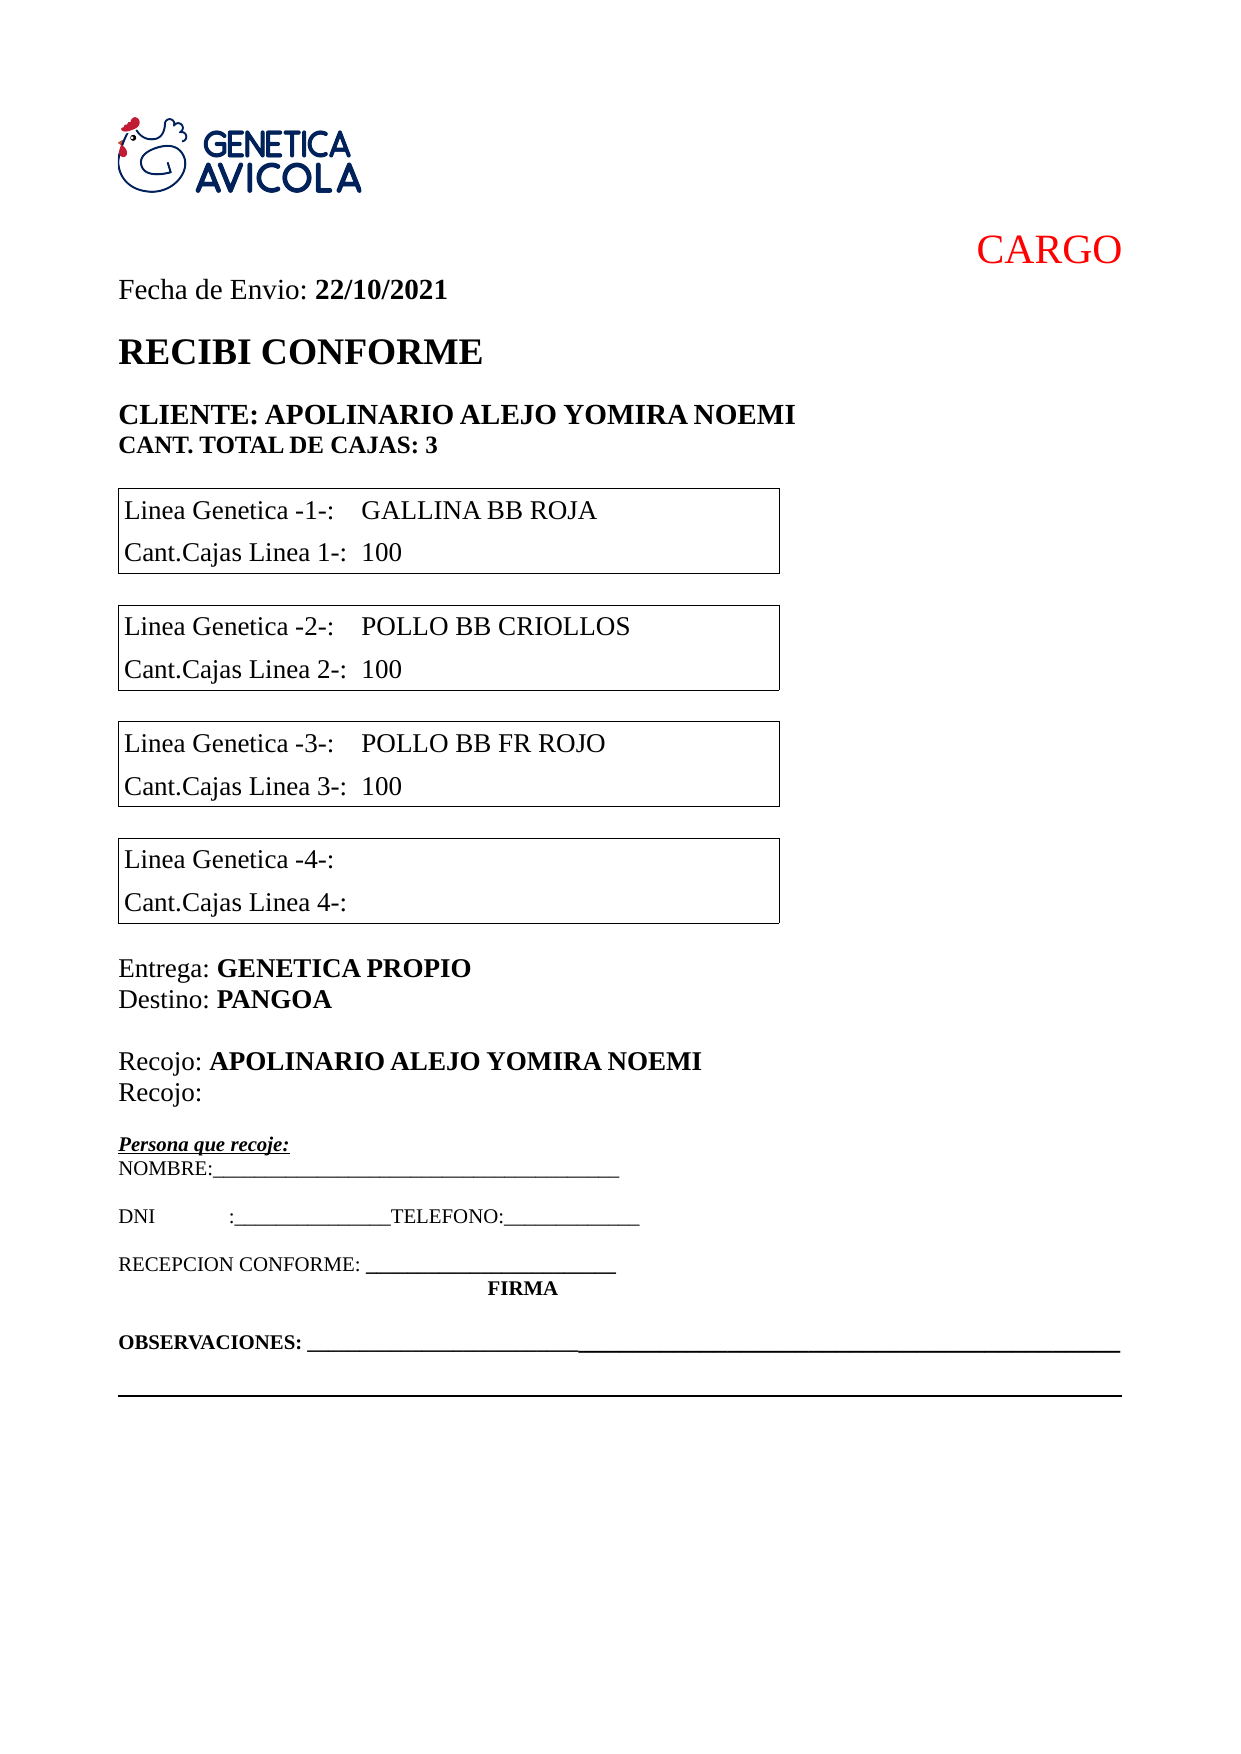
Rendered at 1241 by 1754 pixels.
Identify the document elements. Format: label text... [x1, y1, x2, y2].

text CANT. TOTAL DE CAJAS: 3 [118, 431, 1122, 459]
text Entrega: GENETICA PROPIO [118, 952, 1122, 983]
text FIRMA [118, 1276, 1122, 1300]
table_header GALLINA BB ROJA [356, 489, 779, 531]
table_cell 100 [356, 647, 779, 690]
text NOMBRE:_______________________________________ [118, 1156, 1122, 1180]
text CLIENTE: APOLINARIO ALEJO YOMIRA NOEMI [118, 397, 1122, 431]
table_cell [118, 691, 356, 721]
table_cell Cant.Cajas Linea 3-: [119, 764, 356, 806]
table_cell 100 [356, 531, 779, 573]
text Recojo: [118, 1076, 1122, 1108]
text OBSERVACIONES: __________________________________________________________________ [118, 1324, 1122, 1355]
table_cell [356, 807, 779, 838]
picture [117, 117, 362, 193]
table_cell Cant.Cajas Linea 2-: [119, 647, 356, 690]
table_cell 100 [356, 764, 779, 806]
table_cell Cant.Cajas Linea 1-: [119, 531, 356, 573]
table_cell POLLO BB FR ROJO [356, 722, 779, 764]
table_cell Linea Genetica -2-: [119, 606, 356, 647]
table_header Linea Genetica -1-: [119, 489, 356, 531]
table_cell [356, 880, 779, 923]
text RECEPCION CONFORME: ________________________ [118, 1252, 1122, 1276]
text Destino: PANGOA [118, 983, 1122, 1014]
table_cell Linea Genetica -4-: [119, 839, 356, 880]
table_cell POLLO BB CRIOLLOS [356, 606, 779, 647]
table_cell [118, 574, 356, 604]
table_cell [356, 691, 779, 721]
text Fecha de Envio: 22/10/2021 [118, 272, 1122, 306]
text DNI :_______________TELEFONO:_____________ [118, 1204, 1122, 1228]
text Persona que recoje: [118, 1132, 1122, 1156]
table_cell Cant.Cajas Linea 4-: [119, 880, 356, 923]
text RECIBI CONFORME [118, 330, 1122, 373]
table_cell [118, 807, 356, 838]
text CARGO [118, 224, 1122, 272]
table_cell [356, 839, 779, 880]
table_cell [356, 574, 779, 604]
text Recojo: APOLINARIO ALEJO YOMIRA NOEMI [118, 1045, 1122, 1076]
table_cell Linea Genetica -3-: [119, 722, 356, 764]
